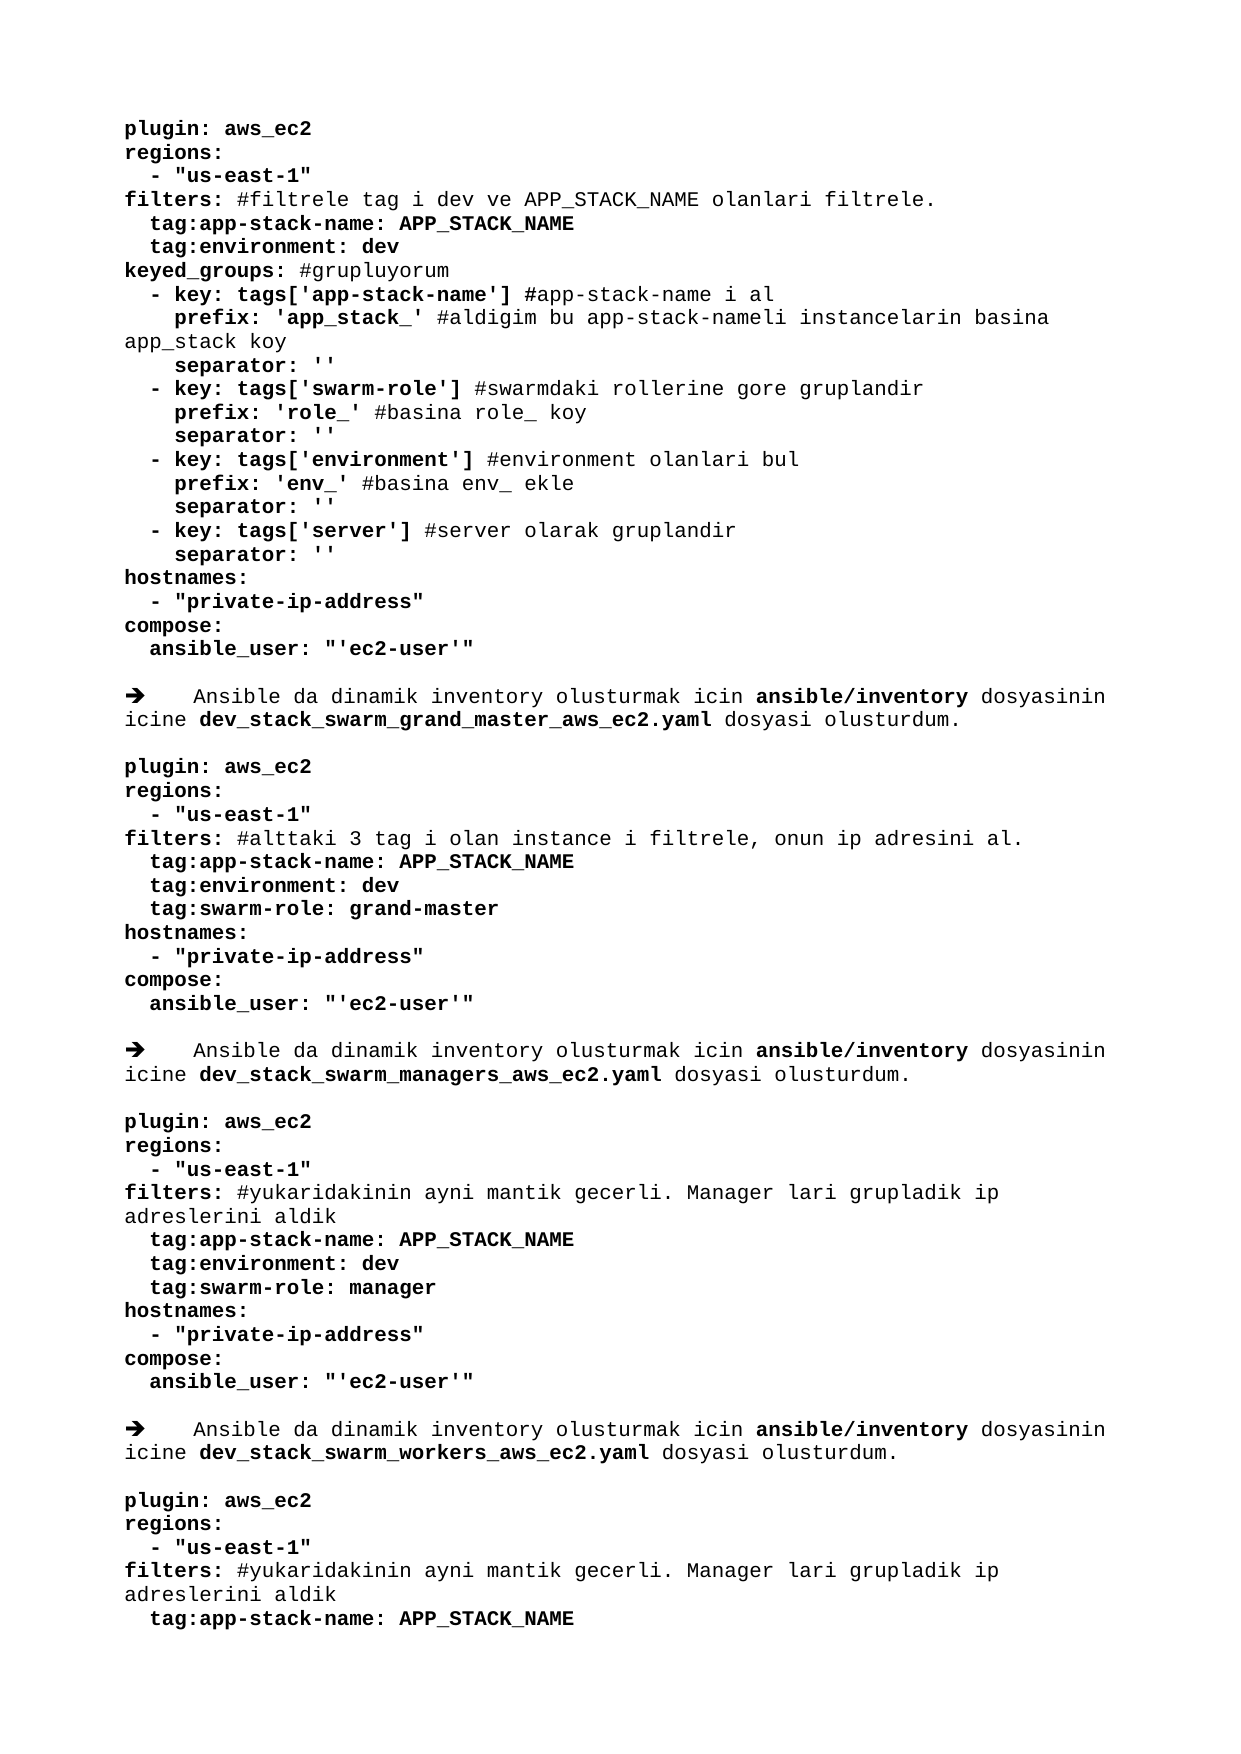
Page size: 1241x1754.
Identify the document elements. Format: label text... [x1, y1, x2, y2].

text prefix: 'role_' #basina role_ koy [124, 402, 1122, 426]
text plugin: aws_ec2 [124, 118, 1122, 142]
text separator: '' [124, 426, 1122, 449]
text tag:app-stack-name: APP_STACK_NAME [124, 213, 1122, 236]
text - "us-east-1" [124, 1537, 1122, 1561]
text plugin: aws_ec2 [124, 1111, 1122, 1135]
text - "private-ip-address" [124, 591, 1122, 615]
text tag:environment: dev [124, 875, 1122, 898]
text prefix: 'app_stack_' #aldigim bu app-stack-nameli instancelarin basina app_stack koy [124, 307, 1122, 354]
text - "private-ip-address" [124, 946, 1122, 969]
text filters: #yukaridakinin ayni mantik gecerli. Manager lari grupladik ip adreslerini aldik [124, 1561, 1122, 1608]
text - key: tags['environment'] #environment olanlari bul [124, 449, 1122, 473]
text - key: tags['swarm-role'] #swarmdaki rollerine gore gruplandir [124, 378, 1122, 402]
text hostnames: [124, 1300, 1122, 1324]
text tag:environment: dev [124, 1253, 1122, 1277]
text regions: [124, 1135, 1122, 1158]
text tag:swarm-role: grand-master [124, 898, 1122, 922]
list Ansible da dinamik inventory olusturmak icin ansible/inventory dosyasinin icine dev_stack_swarm_managers_aws_ec2.yaml dosyasi olusturdum. [124, 1040, 1122, 1088]
text tag:app-stack-name: APP_STACK_NAME [124, 851, 1122, 875]
text separator: '' [124, 496, 1122, 520]
text compose: [124, 615, 1122, 638]
text - "us-east-1" [124, 1158, 1122, 1182]
text - "us-east-1" [124, 165, 1122, 189]
text plugin: aws_ec2 [124, 757, 1122, 780]
text - key: tags['server'] #server olarak gruplandir [124, 520, 1122, 544]
text regions: [124, 1513, 1122, 1537]
text prefix: 'env_' #basina env_ ekle [124, 473, 1122, 496]
text - "private-ip-address" [124, 1324, 1122, 1348]
text compose: [124, 1348, 1122, 1371]
text tag:environment: dev [124, 236, 1122, 260]
text compose: [124, 969, 1122, 993]
text plugin: aws_ec2 [124, 1489, 1122, 1513]
text hostnames: [124, 922, 1122, 946]
text tag:swarm-role: manager [124, 1277, 1122, 1300]
text - "us-east-1" [124, 804, 1122, 827]
text tag:app-stack-name: APP_STACK_NAME [124, 1229, 1122, 1253]
text regions: [124, 142, 1122, 165]
text ansible_user: "'ec2-user'" [124, 638, 1122, 662]
text - key: tags['app-stack-name'] #app-stack-name i al [124, 284, 1122, 307]
text separator: '' [124, 544, 1122, 567]
text filters: #filtrele tag i dev ve APP_STACK_NAME olanlari filtrele. [124, 189, 1122, 213]
text ansible_user: "'ec2-user'" [124, 993, 1122, 1017]
text hostnames: [124, 567, 1122, 591]
text regions: [124, 780, 1122, 804]
text ansible_user: "'ec2-user'" [124, 1371, 1122, 1395]
text tag:app-stack-name: APP_STACK_NAME [124, 1608, 1122, 1631]
text filters: #yukaridakinin ayni mantik gecerli. Manager lari grupladik ip adreslerini aldik [124, 1182, 1122, 1229]
list Ansible da dinamik inventory olusturmak icin ansible/inventory dosyasinin icine dev_stack_swarm_workers_aws_ec2.yaml dosyasi olusturdum. [124, 1419, 1122, 1466]
text filters: #alttaki 3 tag i olan instance i filtrele, onun ip adresini al. [124, 827, 1122, 851]
list Ansible da dinamik inventory olusturmak icin ansible/inventory dosyasinin icine dev_stack_swarm_grand_master_aws_ec2.yaml dosyasi olusturdum. [124, 686, 1122, 733]
text keyed_groups: #grupluyorum [124, 260, 1122, 284]
text separator: '' [124, 354, 1122, 378]
